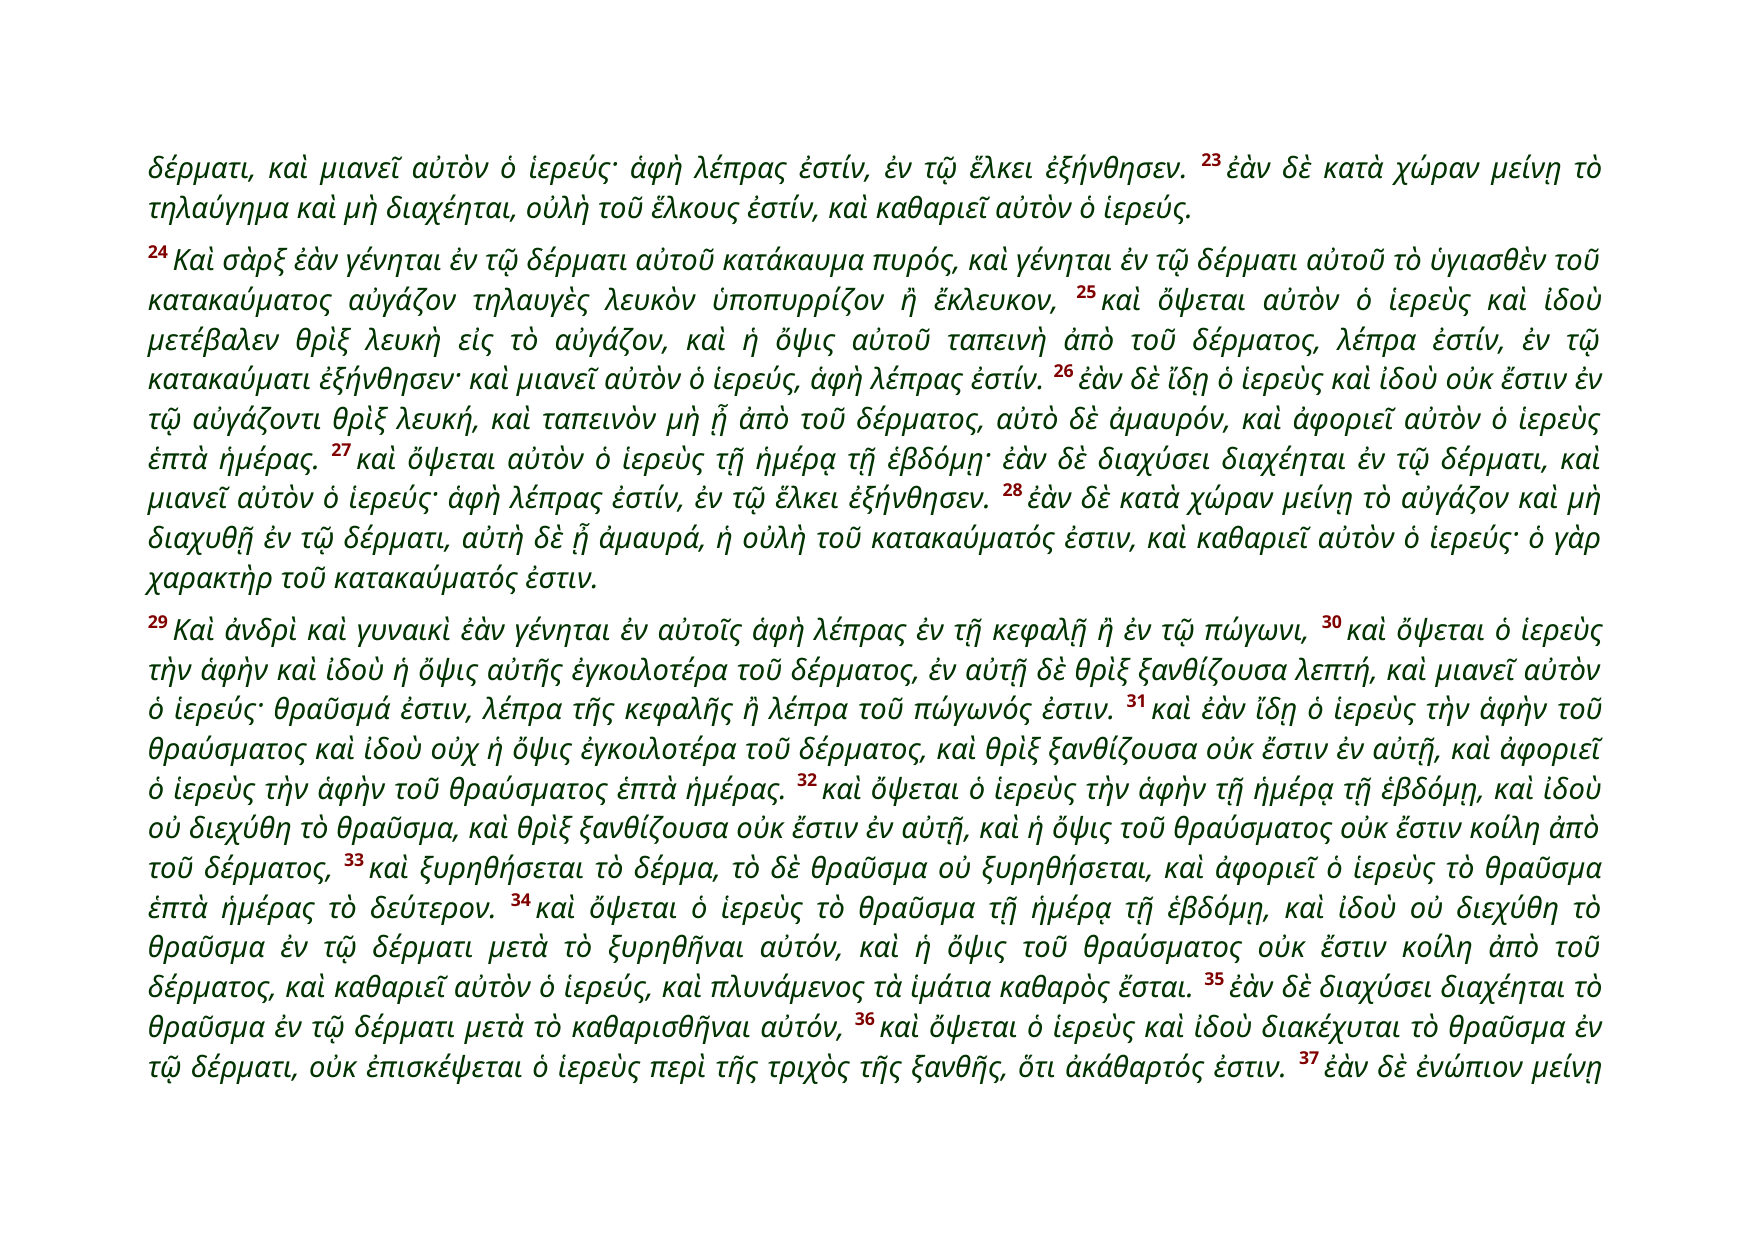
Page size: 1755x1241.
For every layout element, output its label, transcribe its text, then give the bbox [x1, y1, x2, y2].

text 29 Καὶ ἀνδρὶ καὶ γυναικὶ ἐὰν γένηται ἐν αὐτοῖς ἁφὴ λέπρας ἐν τῇ κεφαλῇ ἢ ἐν τῷ πώγωνι, 30 καὶ ὄψεται ὁ ἱερεὺς τὴν ἁφὴν καὶ ἰδοὺ ἡ ὄψις αὐτῆς ἐγκοιλοτέρα τοῦ δέρματος, ἐν αὐτῇ δὲ θρὶξ ξανθίζουσα λεπτή, καὶ μιανεῖ αὐτὸν ὁ ἱερεύς· θραῦσμά ἐστιν, λέπρα τῆς κεφαλῆς ἢ λέπρα τοῦ πώγωνός ἐστιν. 31 καὶ ἐὰν ἴδῃ ὁ ἱερεὺς τὴν ἁφὴν τοῦ θραύσματος καὶ ἰδοὺ οὐχ ἡ ὄψις ἐγκοιλοτέρα τοῦ δέρματος, καὶ θρὶξ ξανθίζουσα οὐκ ἔστιν ἐν αὐτῇ, καὶ ἀφοριεῖ ὁ ἱερεὺς τὴν ἁφὴν τοῦ θραύσματος ἑπτὰ ἡμέρας. 32 καὶ ὄψεται ὁ ἱερεὺς τὴν ἁφὴν τῇ ἡμέρᾳ τῇ ἑβδόμῃ, καὶ ἰδοὺ οὐ διεχύθη τὸ θραῦσμα, καὶ θρὶξ ξανθίζουσα οὐκ ἔστιν ἐν αὐτῇ, καὶ ἡ ὄψις τοῦ θραύσματος οὐκ ἔστιν κοίλη ἀπὸ τοῦ δέρματος, 33 καὶ ξυρηθήσεται τὸ δέρμα, τὸ δὲ θραῦσμα οὐ ξυρηθήσεται, καὶ ἀφοριεῖ ὁ ἱερεὺς τὸ θραῦσμα ἑπτὰ ἡμέρας τὸ δεύτερον. 34 καὶ ὄψεται ὁ ἱερεὺς τὸ θραῦσμα τῇ ἡμέρᾳ τῇ ἑβδόμῃ, καὶ ἰδοὺ οὐ διεχύθη τὸ θραῦσμα ἐν τῷ δέρματι μετὰ τὸ ξυρηθῆναι αὐτόν, καὶ ἡ ὄψις τοῦ θραύσματος οὐκ ἔστιν κοίλη ἀπὸ τοῦ δέρματος, καὶ καθαριεῖ αὐτὸν ὁ ἱερεύς, καὶ πλυνάμενος τὰ ἱμάτια καθαρὸς ἔσται. 35 ἐὰν δὲ διαχύσει διαχέηται τὸ θραῦσμα ἐν τῷ δέρματι μετὰ τὸ καθαρισθῆναι αὐτόν, 36 καὶ ὄψεται ὁ ἱερεὺς καὶ ἰδοὺ διακέχυται τὸ θραῦσμα ἐν τῷ δέρματι, οὐκ ἐπισκέψεται ὁ ἱερεὺς περὶ τῆς τριχὸς τῆς ξανθῆς, ὅτι ἀκάθαρτός ἐστιν. 37 ἐὰν δὲ ἐνώπιον μείνῃ [148, 609, 1606, 1086]
text δέρματι, καὶ μιανεῖ αὐτὸν ὁ ἱερεύς· ἁφὴ λέπρας ἐστίν, ἐν τῷ ἕλκει ἐξήνθησεν. 23 ἐὰν δὲ κατὰ χώραν μείνῃ τὸ τηλαύγημα καὶ μὴ διαχέηται, οὐλὴ τοῦ ἕλκους ἐστίν, καὶ καθαριεῖ αὐτὸν ὁ ἱερεύς. [148, 148, 1606, 227]
text 24 Καὶ σὰρξ ἐὰν γένηται ἐν τῷ δέρματι αὐτοῦ κατάκαυμα πυρός, καὶ γένηται ἐν τῷ δέρματι αὐτοῦ τὸ ὑγιασθὲν τοῦ κατακαύματος αὐγάζον τηλαυγὲς λευκὸν ὑποπυρρίζον ἢ ἔκλευκον, 25 καὶ ὄψεται αὐτὸν ὁ ἱερεὺς καὶ ἰδοὺ μετέβαλεν θρὶξ λευκὴ εἰς τὸ αὐγάζον, καὶ ἡ ὄψις αὐτοῦ ταπεινὴ ἀπὸ τοῦ δέρματος, λέπρα ἐστίν, ἐν τῷ κατακαύματι ἐξήνθησεν· καὶ μιανεῖ αὐτὸν ὁ ἱερεύς, ἁφὴ λέπρας ἐστίν. 26 ἐὰν δὲ ἴδῃ ὁ ἱερεὺς καὶ ἰδοὺ οὐκ ἔστιν ἐν τῷ αὐγάζοντι θρὶξ λευκή, καὶ ταπεινὸν μὴ ᾖ ἀπὸ τοῦ δέρματος, αὐτὸ δὲ ἀμαυρόν, καὶ ἀφοριεῖ αὐτὸν ὁ ἱερεὺς ἑπτὰ ἡμέρας. 27 καὶ ὄψεται αὐτὸν ὁ ἱερεὺς τῇ ἡμέρᾳ τῇ ἑβδόμῃ· ἐὰν δὲ διαχύσει διαχέηται ἐν τῷ δέρματι, καὶ μιανεῖ αὐτὸν ὁ ἱερεύς· ἁφὴ λέπρας ἐστίν, ἐν τῷ ἕλκει ἐξήνθησεν. 28 ἐὰν δὲ κατὰ χώραν μείνῃ τὸ αὐγάζον καὶ μὴ διαχυθῇ ἐν τῷ δέρματι, αὐτὴ δὲ ᾖ ἀμαυρά, ἡ οὐλὴ τοῦ κατακαύματός ἐστιν, καὶ καθαριεῖ αὐτὸν ὁ ἱερεύς· ὁ γὰρ χαρακτὴρ τοῦ κατακαύματός ἐστιν. [148, 239, 1606, 597]
